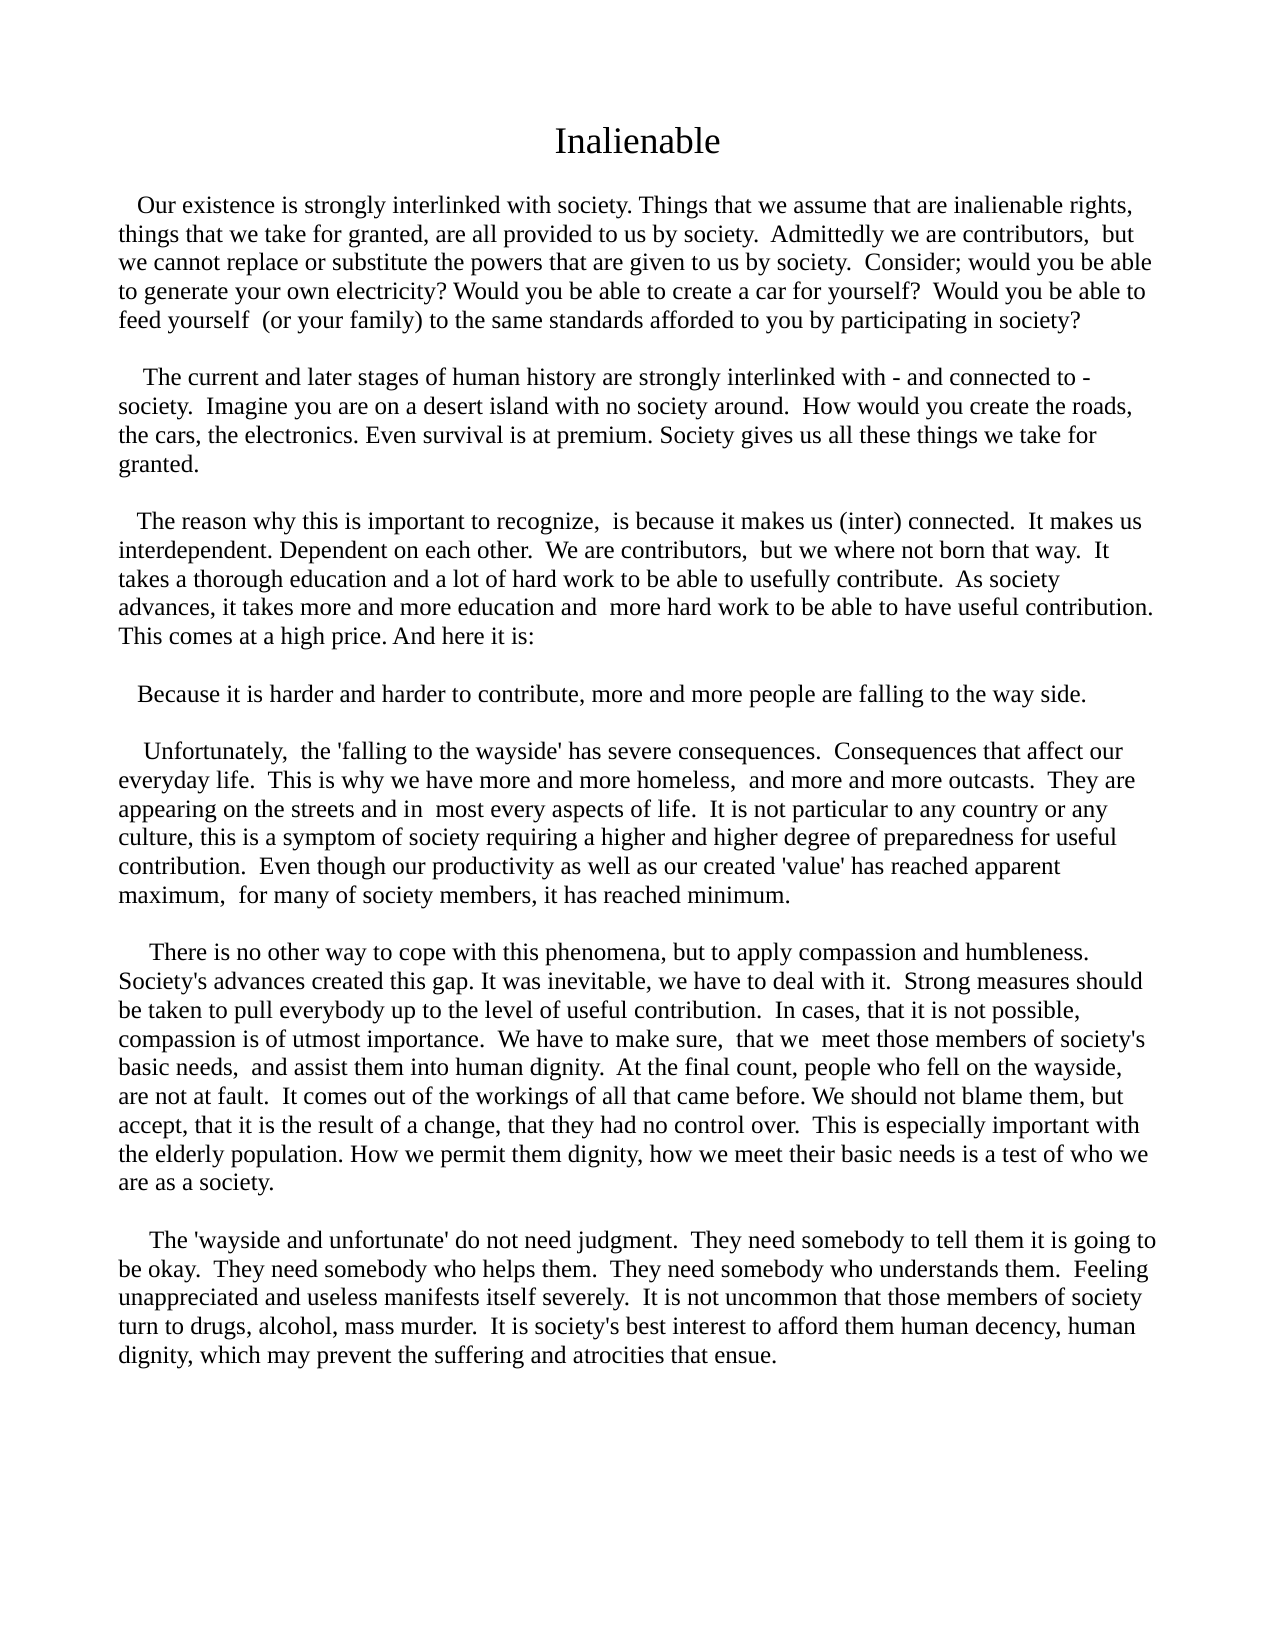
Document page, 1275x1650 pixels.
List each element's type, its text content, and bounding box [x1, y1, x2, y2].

text The current and later stages of human history are strongly interlinked with - and connected to - society. Imagine you are on a desert island with no society around. How would you create the roads, the cars, the electronics. Even survival is at premium. Society gives us all these things we take for granted. [118, 362, 1157, 477]
text The 'wayside and unfortunate' do not need judgment. They need somebody to tell them it is going to be okay. They need somebody who helps them. They need somebody who understands them. Feeling unappreciated and useless manifests itself severely. It is not uncommon that those members of society turn to drugs, alcohol, mass murder. It is society's best interest to afford them human decency, human dignity, which may prevent the suffering and atrocities that ensue. [118, 1225, 1157, 1369]
text Unfortunately, the 'falling to the wayside' has severe consequences. Consequences that affect our everyday life. This is why we have more and more homeless, and more and more outcasts. They are appearing on the streets and in most every aspects of life. It is not particular to any country or any culture, this is a symptom of society requiring a higher and higher degree of preparedness for useful contribution. Even though our productivity as well as our created 'value' has reached apparent maximum, for many of society members, it has reached minimum. [118, 736, 1157, 909]
text Inalienable [118, 118, 1157, 161]
text There is no other way to cope with this phenomena, but to apply compassion and humbleness. Society's advances created this gap. It was inevitable, we have to deal with it. Strong measures should be taken to pull everybody up to the level of useful contribution. In cases, that it is not possible, compassion is of utmost importance. We have to make sure, that we meet those members of society's basic needs, and assist them into human dignity. At the final count, people who fell on the wayside, are not at fault. It comes out of the workings of all that came before. We should not blame them, but accept, that it is the result of a change, that they had no control over. This is especially important with the elderly population. How we permit them dignity, how we meet their basic needs is a test of who we are as a society. [118, 937, 1157, 1196]
text The reason why this is important to recognize, is because it makes us (inter) connected. It makes us interdependent. Dependent on each other. We are contributors, but we where not born that way. It takes a thorough education and a lot of hard work to be able to usefully contribute. As society advances, it takes more and more education and more hard work to be able to have useful contribution. This comes at a high price. And here it is: [118, 506, 1157, 650]
text Because it is harder and harder to contribute, more and more people are falling to the way side. [118, 679, 1157, 707]
text Our existence is strongly interlinked with society. Things that we assume that are inalienable rights, things that we take for granted, are all provided to us by society. Admittedly we are contributors, but we cannot replace or substitute the powers that are given to us by society. Consider; would you be able to generate your own electricity? Would you be able to create a car for yourself? Would you be able to feed yourself (or your family) to the same standards afforded to you by participating in society? [118, 190, 1157, 334]
